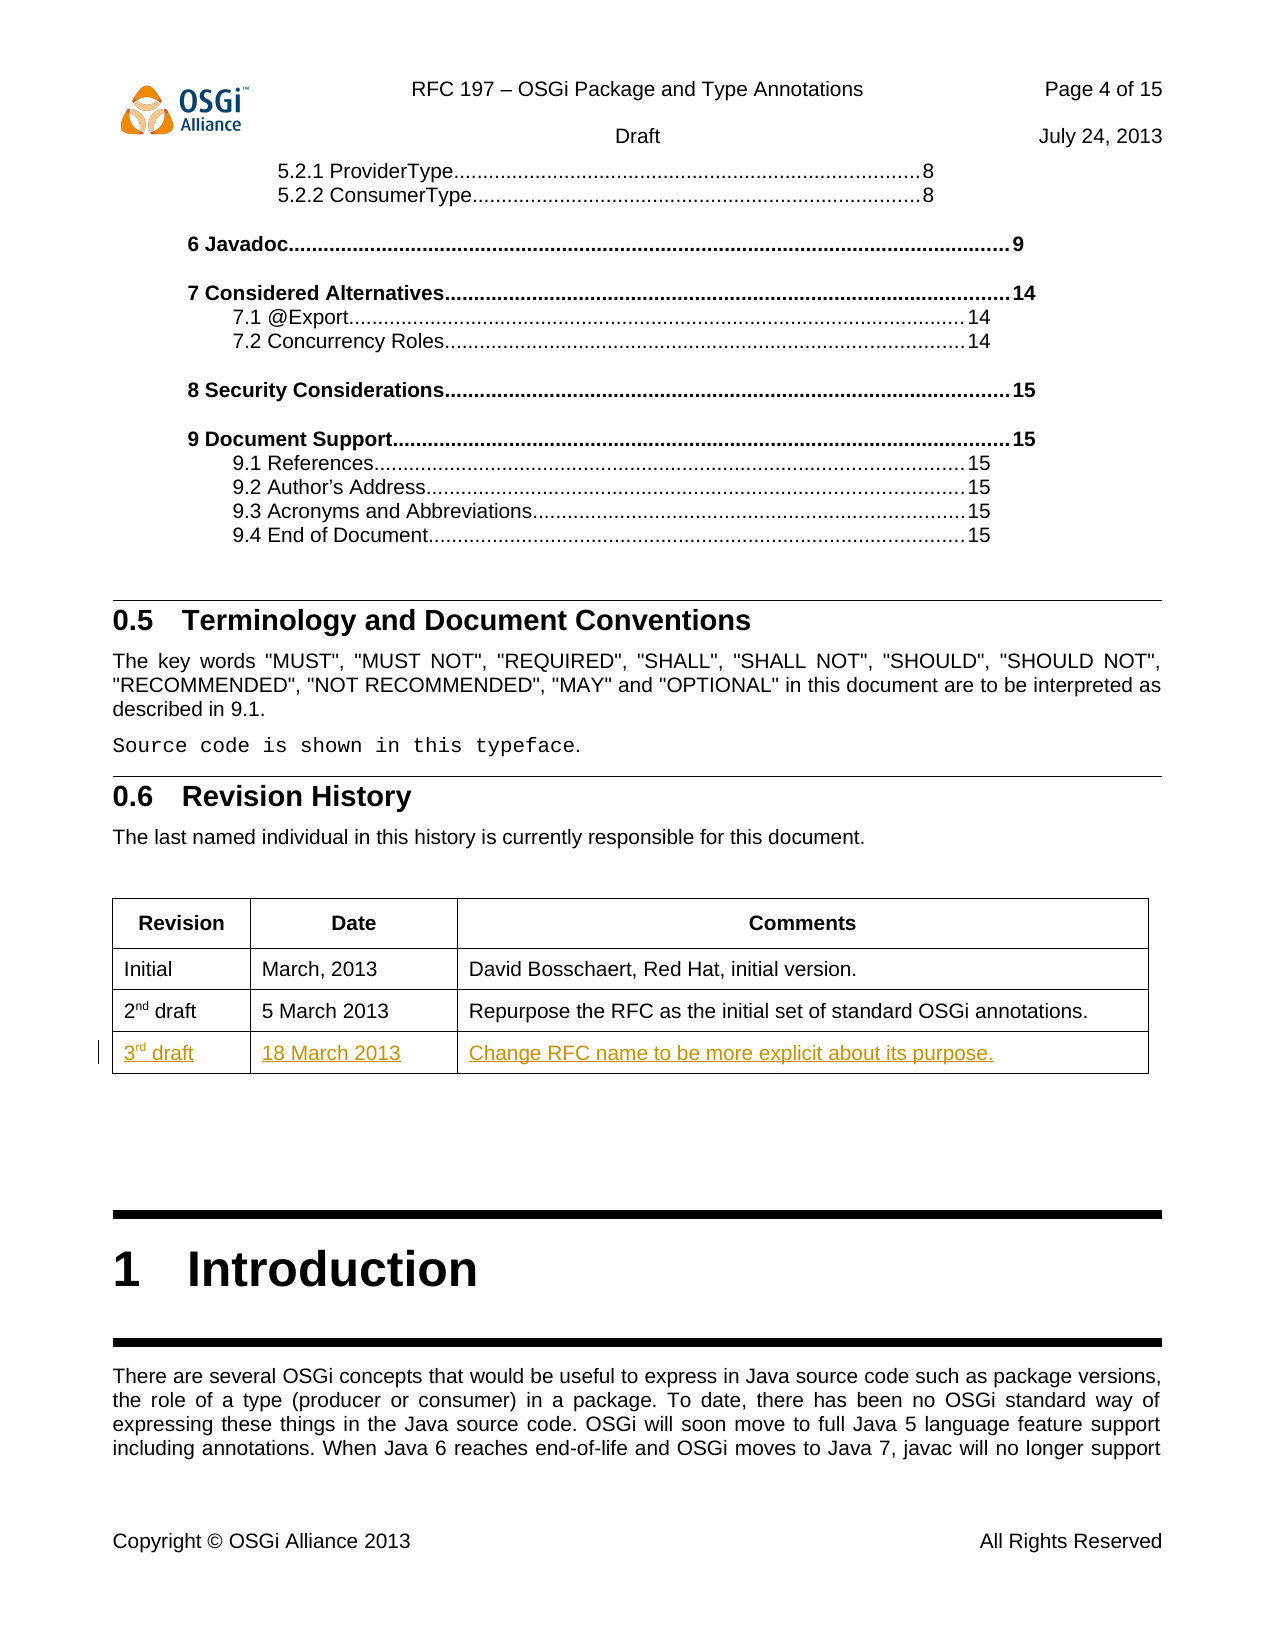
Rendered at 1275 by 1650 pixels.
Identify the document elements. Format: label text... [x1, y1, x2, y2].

text 7 Considered Alternatives 14 [187, 281, 1162, 305]
text 5.2.2 ConsumerType 8 [277, 183, 1162, 207]
table_cell Repurpose the RFC as the initial set of standard OSGi annotations. [458, 990, 1148, 1031]
table_cell 2nd draft [113, 990, 250, 1031]
subtitle Introduction [112, 1211, 1162, 1347]
text Source code is shown in this typeface. [112, 733, 1162, 759]
table_header Date [251, 899, 457, 948]
table_cell Initial [113, 949, 250, 989]
text 6 Javadoc 9 [187, 232, 1162, 256]
table_cell March, 2013 [251, 949, 457, 989]
table_cell David Bosschaert, Red Hat, initial version. [458, 949, 1148, 989]
picture [113, 78, 257, 142]
text 9.3 Acronyms and Abbreviations 15 [232, 498, 1162, 522]
table_cell 3rd draft [113, 1032, 250, 1073]
table_cell Change RFC name to be more explicit about its purpose. [458, 1032, 1148, 1073]
text 9 Document Support 15 [187, 427, 1162, 451]
text 5.2.1 ProviderType 8 [277, 159, 1162, 183]
table_header Comments [458, 899, 1148, 948]
table_cell 18 March 2013 [251, 1032, 457, 1073]
text The key words "MUST", "MUST NOT", "REQUIRED", "SHALL", "SHALL NOT", "SHOULD", "SHOULD NOT", "RECOMMENDED", "NOT RECOMMENDED", "MAY" and "OPTIONAL" in this document are to be interpreted as described in 9.1. [112, 649, 1162, 721]
subtitle Terminology and Document Conventions [112, 601, 1162, 636]
text The last named individual in this history is currently responsible for this document. [112, 825, 1162, 849]
text 8 Security Considerations 15 [187, 378, 1162, 402]
table_header Revision [113, 899, 250, 948]
text 7.2 Concurrency Roles 14 [232, 329, 1162, 353]
subtitle Revision History [112, 777, 1162, 812]
table_cell 5 March 2013 [251, 990, 457, 1031]
text 7.1 @Export 14 [232, 305, 1162, 329]
text 9.4 End of Document 15 [232, 522, 1162, 546]
text 9.1 References 15 [232, 451, 1162, 474]
text There are several OSGi concepts that would be useful to express in Java source code such as package versions, the role of a type (producer or consumer) in a package. To date, there has been no OSGi standard way of expressing these things in the Java source code. OSGi will soon move to full Java 5 language feature support including annotations. When Java 6 reaches end-of-life and OSGi moves to Java 7, javac will no longer support [112, 1363, 1162, 1459]
text 9.2 Author’s Address 15 [232, 474, 1162, 498]
